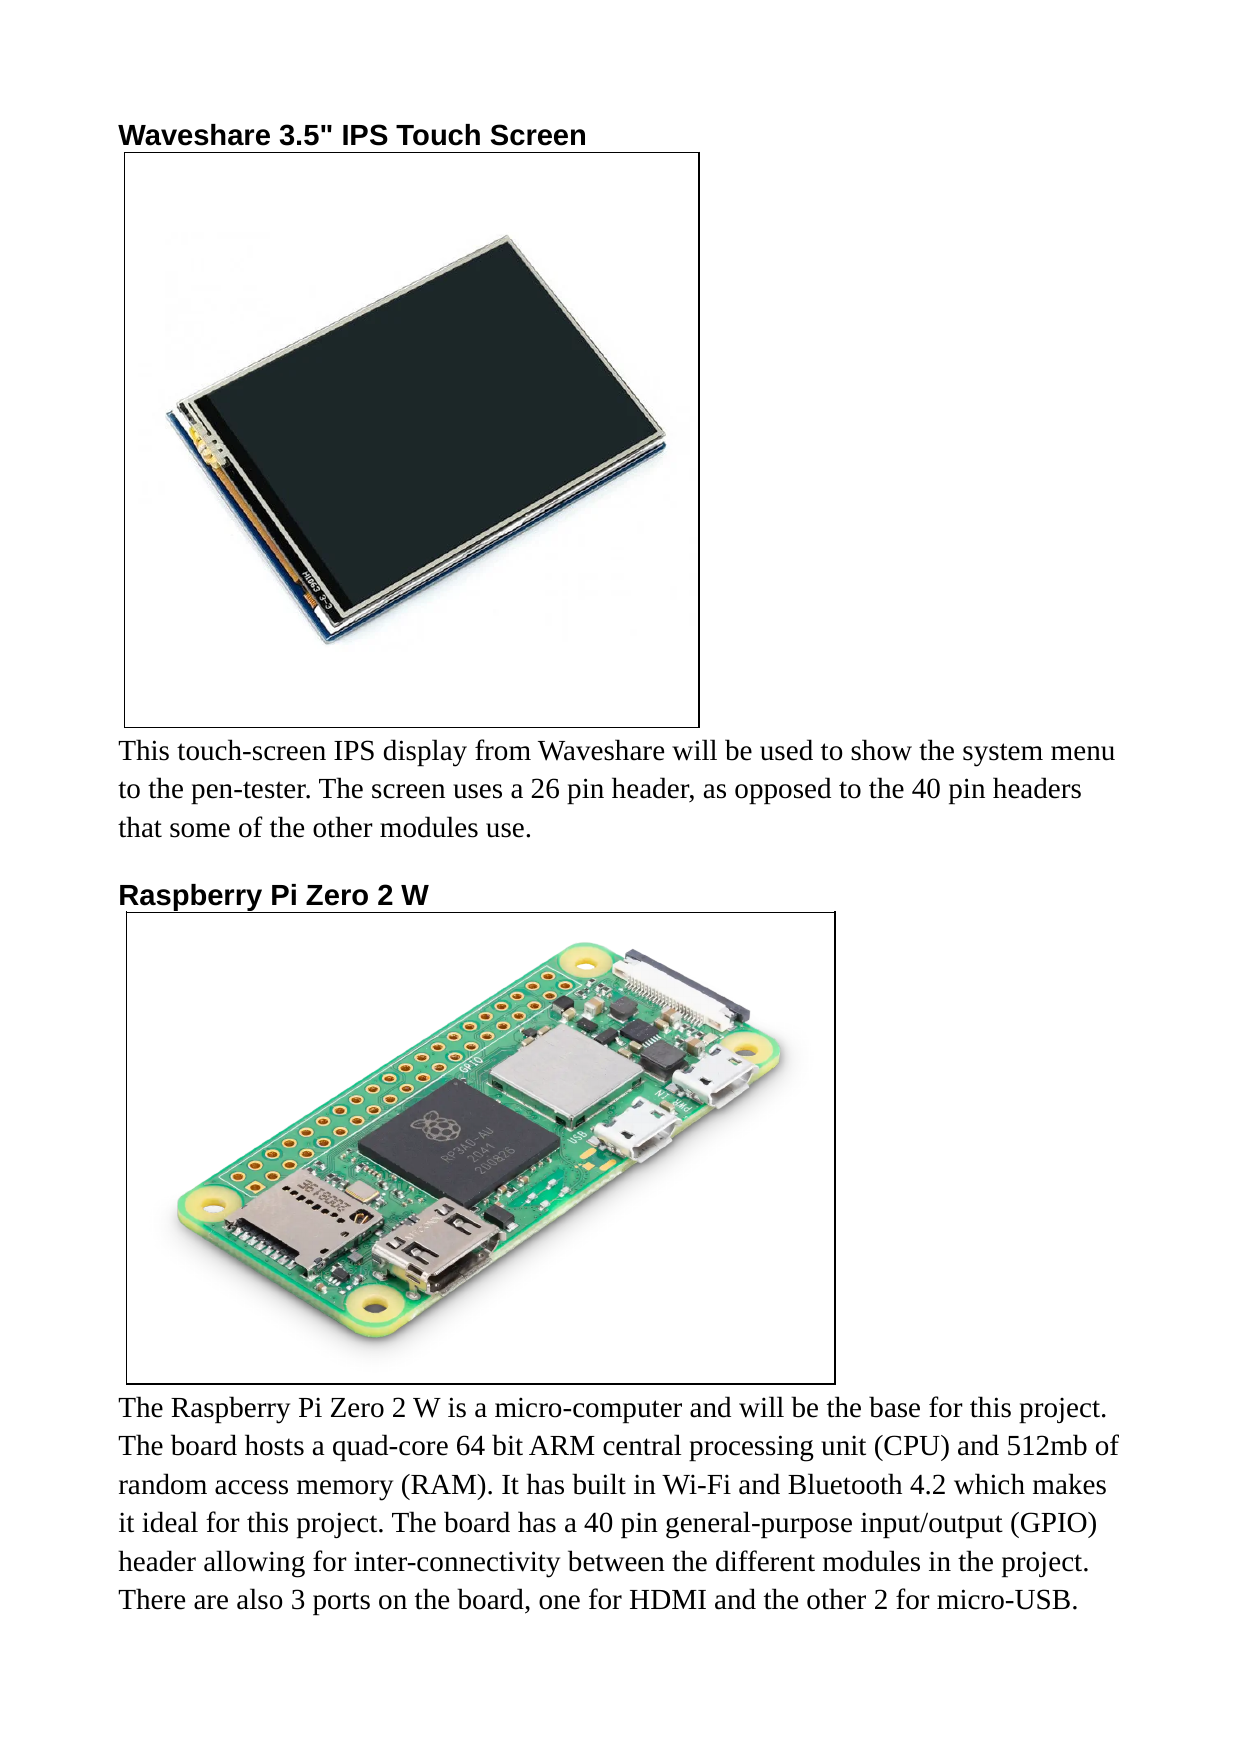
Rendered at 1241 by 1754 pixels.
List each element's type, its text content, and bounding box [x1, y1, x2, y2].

subtitle Waveshare 3.5" IPS Touch Screen [118, 118, 1122, 152]
text The Raspberry Pi Zero 2 W is a micro-computer and will be the base for this project. The board hosts a quad-core 64 bit ARM central processing unit (CPU) and 512mb of random access memory (RAM). It has built in Wi-Fi and Bluetooth 4.2 which makes it ideal for this project. The board has a 40 pin general-purpose input/output (GPIO) header allowing for inter-connectivity between the different modules in the project. There are also 3 ports on the board, one for HDMI and the other 2 for micro-USB. [118, 911, 1122, 1616]
text This touch-screen IPS display from Waveshare will be used to show the system menu to the pen-tester. The screen uses a 26 pin header, as opposed to the 40 pin headers that some of the other modules use. [118, 152, 1122, 844]
subtitle Raspberry Pi Zero 2 W [118, 878, 1122, 911]
picture [125, 153, 698, 727]
picture [127, 913, 834, 1383]
